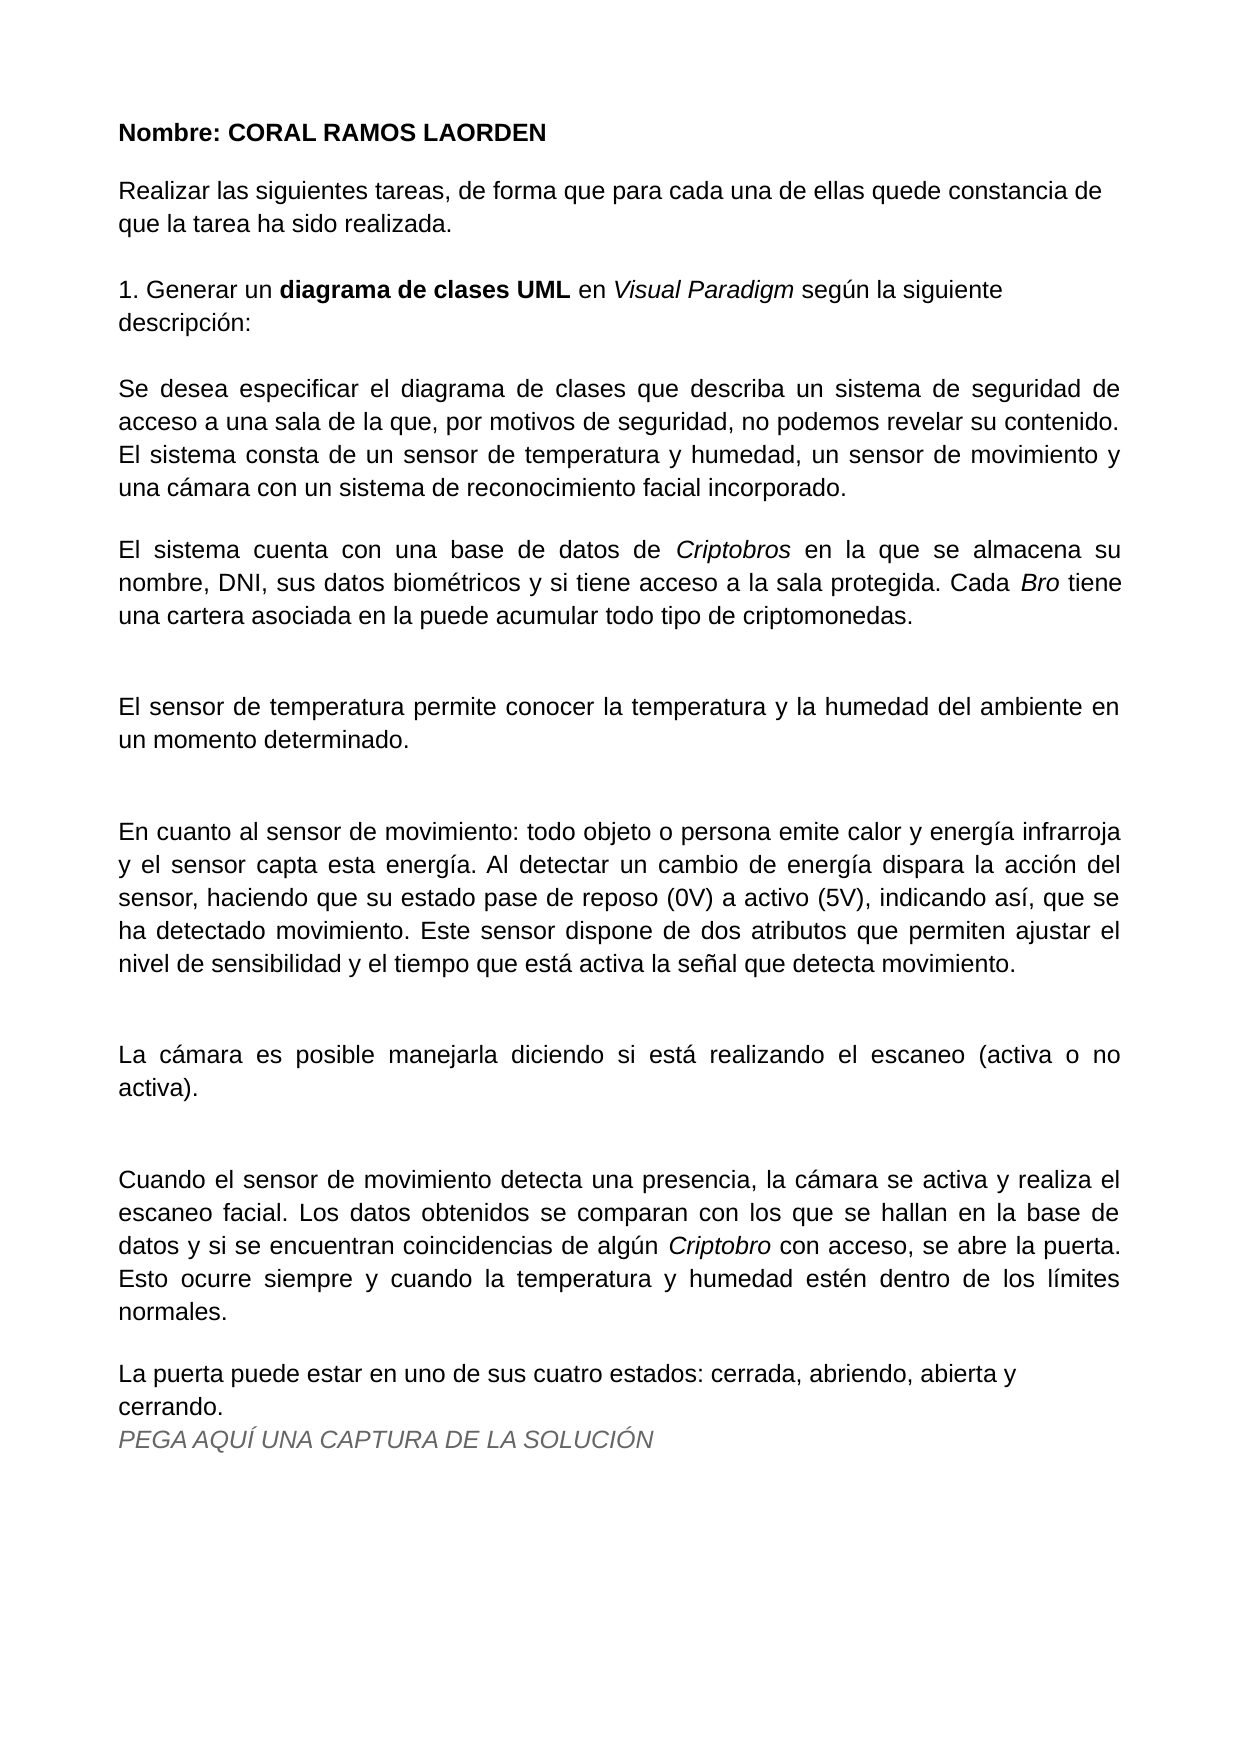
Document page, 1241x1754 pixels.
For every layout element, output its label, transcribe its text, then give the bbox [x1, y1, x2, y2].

text PEGA AQUÍ UNA CAPTURA DE LA SOLUCIÓN [118, 1425, 1122, 1454]
text El sensor de temperatura permite conocer la temperatura y la humedad del ambiente en un momento determinado. [118, 692, 1122, 754]
text Se desea especificar el diagrama de clases que describa un sistema de seguridad de acceso a una sala de la que, por motivos de seguridad, no podemos revelar su contenido. El sistema consta de un sensor de temperatura y humedad, un sensor de movimiento y una cámara con un sistema de reconocimiento facial incorporado. [118, 341, 1122, 502]
text Realizar las siguientes tareas, de forma que para cada una de ellas quede constancia de que la tarea ha sido realizada. [118, 176, 1122, 237]
text En cuanto al sensor de movimiento: todo objeto o persona emite calor y energía infrarroja y el sensor capta esta energía. Al detectar un cambio de energía dispara la acción del sensor, haciendo que su estado pase de reposo (0V) a activo (5V), indicando así, que se ha detectado movimiento. Este sensor dispone de dos atributos que permiten ajustar el nivel de sensibilidad y el tiempo que está activa la señal que detecta movimiento. [118, 817, 1122, 978]
text Nombre: CORAL RAMOS LAORDEN [118, 118, 1122, 147]
text Cuando el sensor de movimiento detecta una presencia, la cámara se activa y realiza el escaneo facial. Los datos obtenidos se comparan con los que se hallan en la base de datos y si se encuentran coincidencias de algún Criptobro con acceso, se abre la puerta. Esto ocurre siempre y cuando la temperatura y humedad estén dentro de los límites normales. [118, 1164, 1122, 1325]
text El sistema cuenta con una base de datos de Criptobros en la que se almacena su nombre, DNI, sus datos biométricos y si tiene acceso a la sala protegida. Cada Bro tiene una cartera asociada en la puede acumular todo tipo de criptomonedas. [118, 535, 1122, 630]
text La puerta puede estar en uno de sus cuatro estados: cerrada, abriendo, abierta y cerrando. [118, 1359, 1122, 1421]
text La cámara es posible manejarla diciendo si está realizando el escaneo (activa o no activa). [118, 1040, 1122, 1102]
text 1. Generar un diagrama de clases UML en Visual Paradigm según la siguiente descripción: [118, 275, 1122, 336]
